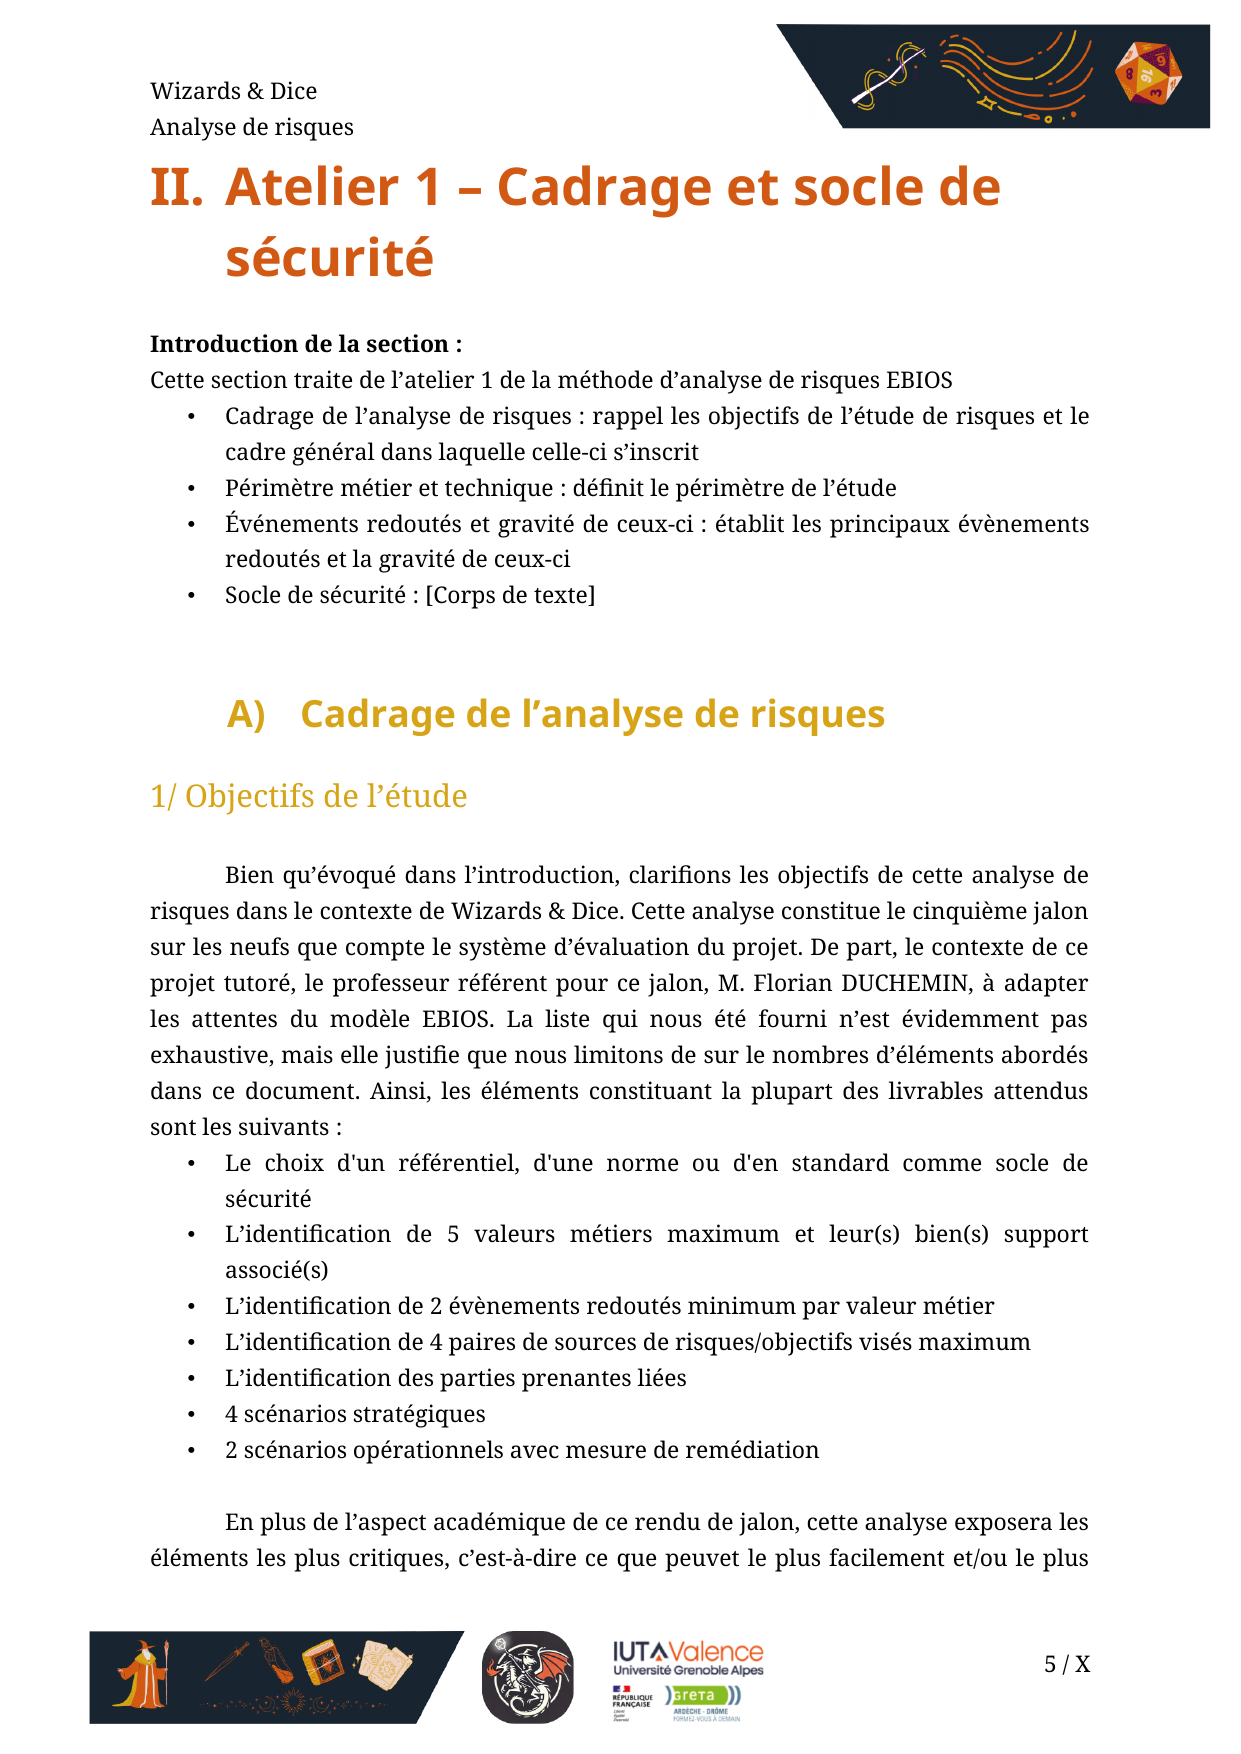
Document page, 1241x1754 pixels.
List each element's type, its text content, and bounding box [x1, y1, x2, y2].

list Socle de sécurité : [Corps de texte] [187, 579, 1090, 611]
list L’identification de 4 paires de sources de risques/objectifs visés maximum [187, 1326, 1090, 1357]
subtitle Objectifs de l’étude [150, 774, 1090, 817]
subtitle Atelier 1 – Cadrage et socle de sécurité [150, 150, 1090, 292]
text Cette section traite de l’atelier 1 de la méthode d’analyse de risques EBIOS [150, 364, 1090, 395]
text En plus de l’aspect académique de ce rendu de jalon, cette analyse exposera les éléments les plus critiques, c’est-à-dire ce que peuvet le plus facilement et/ou le plus [150, 1506, 1090, 1573]
list 2 scénarios opérationnels avec mesure de remédiation [187, 1434, 1090, 1465]
text Bien qu’évoqué dans l’introduction, clarifions les objectifs de cette analyse de risques dans le contexte de Wizards & Dice. Cette analyse constitue le cinquième jalon sur les neufs que compte le système d’évaluation du projet. De part, le contexte de ce projet tutoré, le professeur référent pour ce jalon, M. Florian DUCHEMIN, à adapter les attentes du modèle EBIOS. La liste qui nous été fourni n’est évidemment pas exhaustive, mais elle justifie que nous limitons de sur le nombres d’éléments abordés dans ce document. Ainsi, les éléments constituant la plupart des livrables attendus sont les suivants : [150, 859, 1090, 1142]
picture [81, 1620, 788, 1733]
list L’identification de 2 évènements redoutés minimum par valeur métier [187, 1290, 1090, 1322]
picture [771, 21, 1218, 131]
text Introduction de la section : [150, 328, 1090, 359]
list Périmètre métier et technique : définit le périmètre de l’étude [187, 472, 1090, 503]
list Cadrage de l’analyse de risques : rappel les objectifs de l’étude de risques et le cadre général dans laquelle celle-ci s’inscrit [187, 400, 1090, 467]
list Événements redoutés et gravité de ceux-ci : établit les principaux évènements redoutés et la gravité de ceux-ci [187, 507, 1090, 575]
list Le choix d'un référentiel, d'une norme ou d'en standard comme socle de sécurité [187, 1147, 1090, 1214]
list 4 scénarios stratégiques [187, 1398, 1090, 1429]
subtitle Cadrage de l’analyse de risques [227, 687, 1090, 738]
list L’identification des parties prenantes liées [187, 1362, 1090, 1393]
list L’identification de 5 valeurs métiers maximum et leur(s) bien(s) support associé(s) [187, 1218, 1090, 1286]
